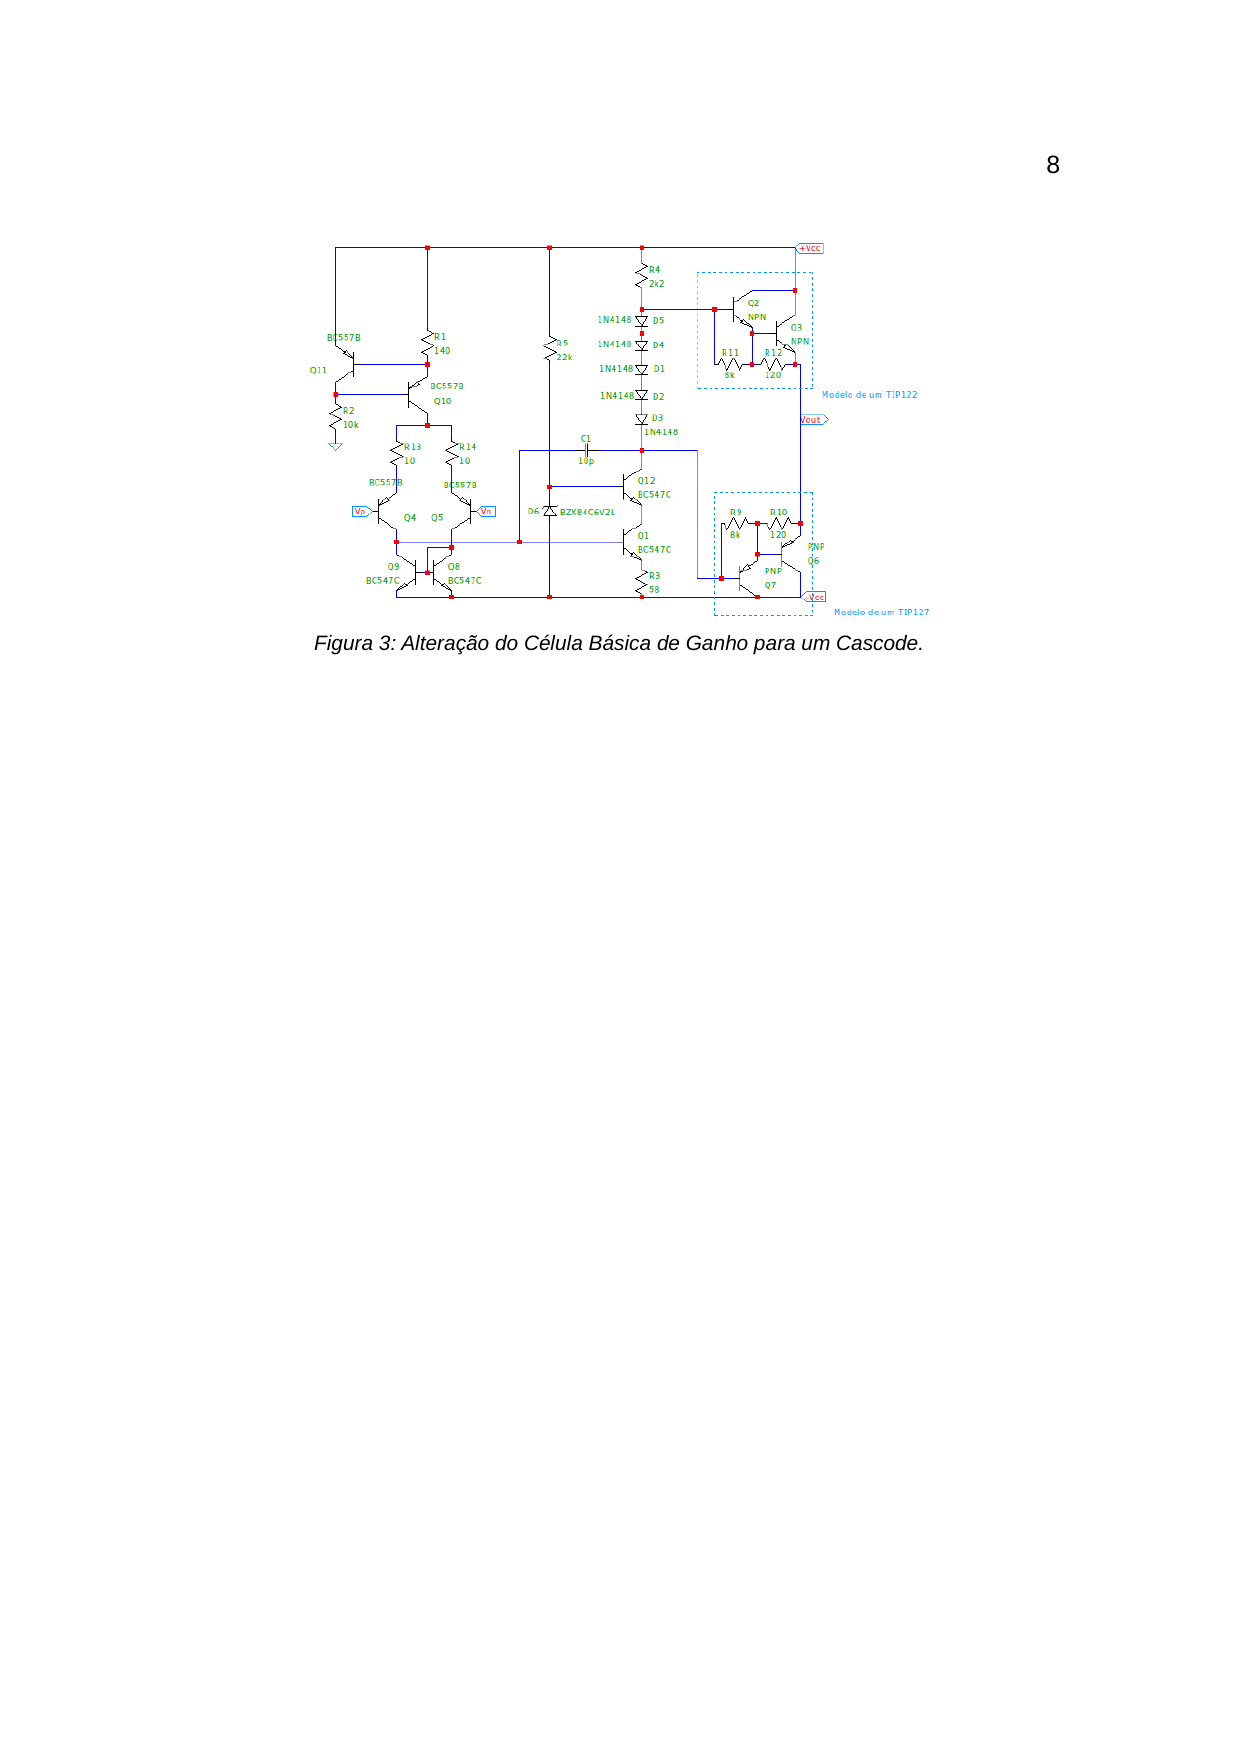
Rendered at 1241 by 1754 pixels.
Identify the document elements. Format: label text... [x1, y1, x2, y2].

picture [180, 217, 1060, 627]
text Figura 3: Alteração do Célula Básica de Ganho para um Cascode. [180, 627, 1060, 654]
